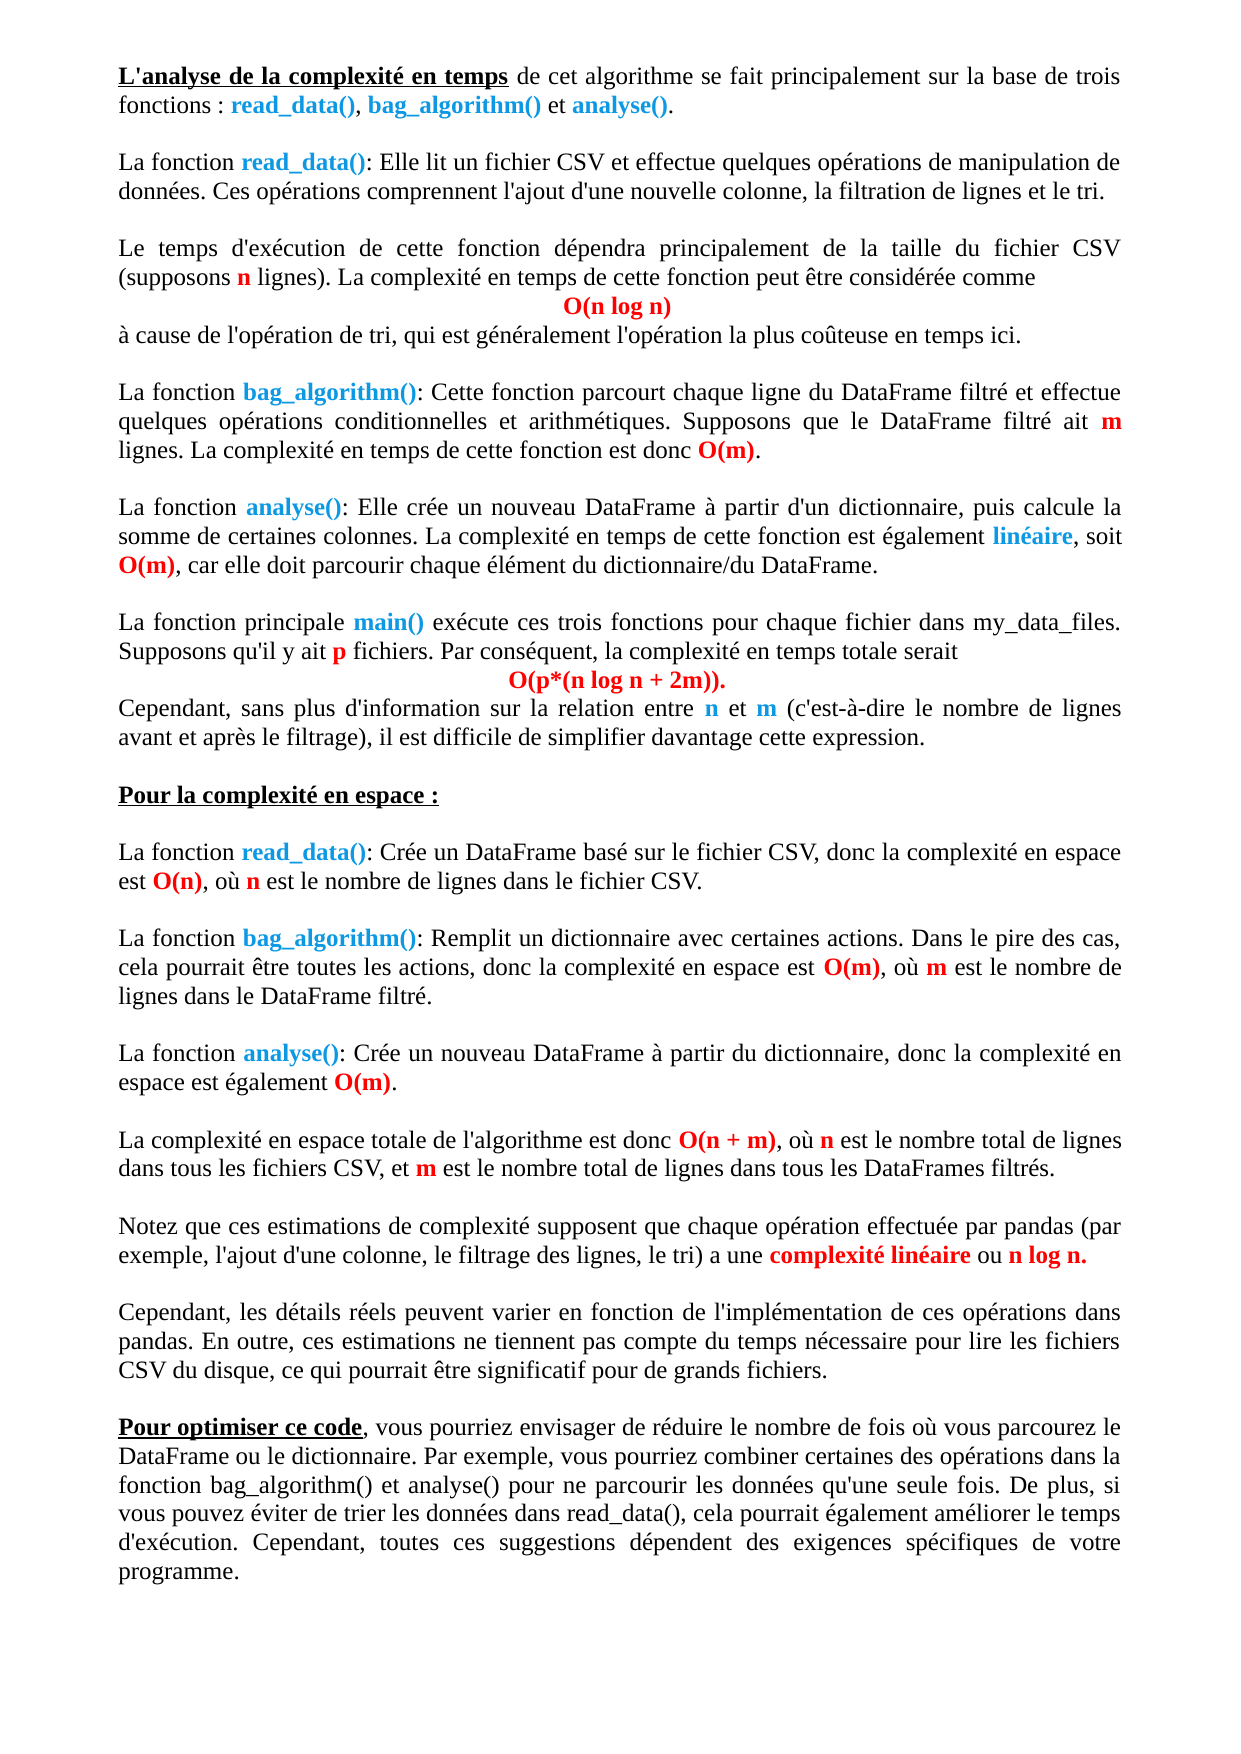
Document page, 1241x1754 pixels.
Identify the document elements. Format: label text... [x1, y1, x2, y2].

text à cause de l'opération de tri, qui est généralement l'opération la plus coûteuse en temps ici. [118, 320, 1122, 348]
text O(n log n) [118, 291, 1122, 320]
text Cependant, sans plus d'information sur la relation entre n et m (c'est-à-dire le nombre de lignes avant et après le filtrage), il est difficile de simplifier davantage cette expression. [118, 693, 1122, 751]
text La fonction principale main() exécute ces trois fonctions pour chaque fichier dans my_data_files. Supposons qu'il y ait p fichiers. Par conséquent, la complexité en temps totale serait [118, 607, 1122, 665]
text La fonction bag_algorithm(): Cette fonction parcourt chaque ligne du DataFrame filtré et effectue quelques opérations conditionnelles et arithmétiques. Supposons que le DataFrame filtré ait m lignes. La complexité en temps de cette fonction est donc O(m). [118, 377, 1122, 463]
text Pour la complexité en espace : [118, 780, 1122, 808]
text Le temps d'exécution de cette fonction dépendra principalement de la taille du fichier CSV (supposons n lignes). La complexité en temps de cette fonction peut être considérée comme [118, 233, 1122, 291]
text La fonction analyse(): Crée un nouveau DataFrame à partir du dictionnaire, donc la complexité en espace est également O(m). [118, 1038, 1122, 1096]
text Cependant, les détails réels peuvent varier en fonction de l'implémentation de ces opérations dans pandas. En outre, ces estimations ne tiennent pas compte du temps nécessaire pour lire les fichiers CSV du disque, ce qui pourrait être significatif pour de grands fichiers. [118, 1297, 1122, 1383]
text L'analyse de la complexité en temps de cet algorithme se fait principalement sur la base de trois fonctions : read_data(), bag_algorithm() et analyse(). [118, 61, 1122, 118]
text La fonction read_data(): Elle lit un fichier CSV et effectue quelques opérations de manipulation de données. Ces opérations comprennent l'ajout d'une nouvelle colonne, la filtration de lignes et le tri. [118, 147, 1122, 205]
text La fonction analyse(): Elle crée un nouveau DataFrame à partir d'un dictionnaire, puis calcule la somme de certaines colonnes. La complexité en temps de cette fonction est également linéaire, soit O(m), car elle doit parcourir chaque élément du dictionnaire/du DataFrame. [118, 492, 1122, 578]
text La fonction read_data(): Crée un DataFrame basé sur le fichier CSV, donc la complexité en espace est O(n), où n est le nombre de lignes dans le fichier CSV. [118, 837, 1122, 895]
text Pour optimiser ce code, vous pourriez envisager de réduire le nombre de fois où vous parcourez le DataFrame ou le dictionnaire. Par exemple, vous pourriez combiner certaines des opérations dans la fonction bag_algorithm() et analyse() pour ne parcourir les données qu'une seule fois. De plus, si vous pouvez éviter de trier les données dans read_data(), cela pourrait également améliorer le temps d'exécution. Cependant, toutes ces suggestions dépendent des exigences spécifiques de votre programme. [118, 1412, 1122, 1585]
text La complexité en espace totale de l'algorithme est donc O(n + m), où n est le nombre total de lignes dans tous les fichiers CSV, et m est le nombre total de lignes dans tous les DataFrames filtrés. [118, 1125, 1122, 1182]
text Notez que ces estimations de complexité supposent que chaque opération effectuée par pandas (par exemple, l'ajout d'une colonne, le filtrage des lignes, le tri) a une complexité linéaire ou n log n. [118, 1211, 1122, 1268]
text O(p*(n log n + 2m)). [118, 665, 1122, 693]
text La fonction bag_algorithm(): Remplit un dictionnaire avec certaines actions. Dans le pire des cas, cela pourrait être toutes les actions, donc la complexité en espace est O(m), où m est le nombre de lignes dans le DataFrame filtré. [118, 923, 1122, 1010]
